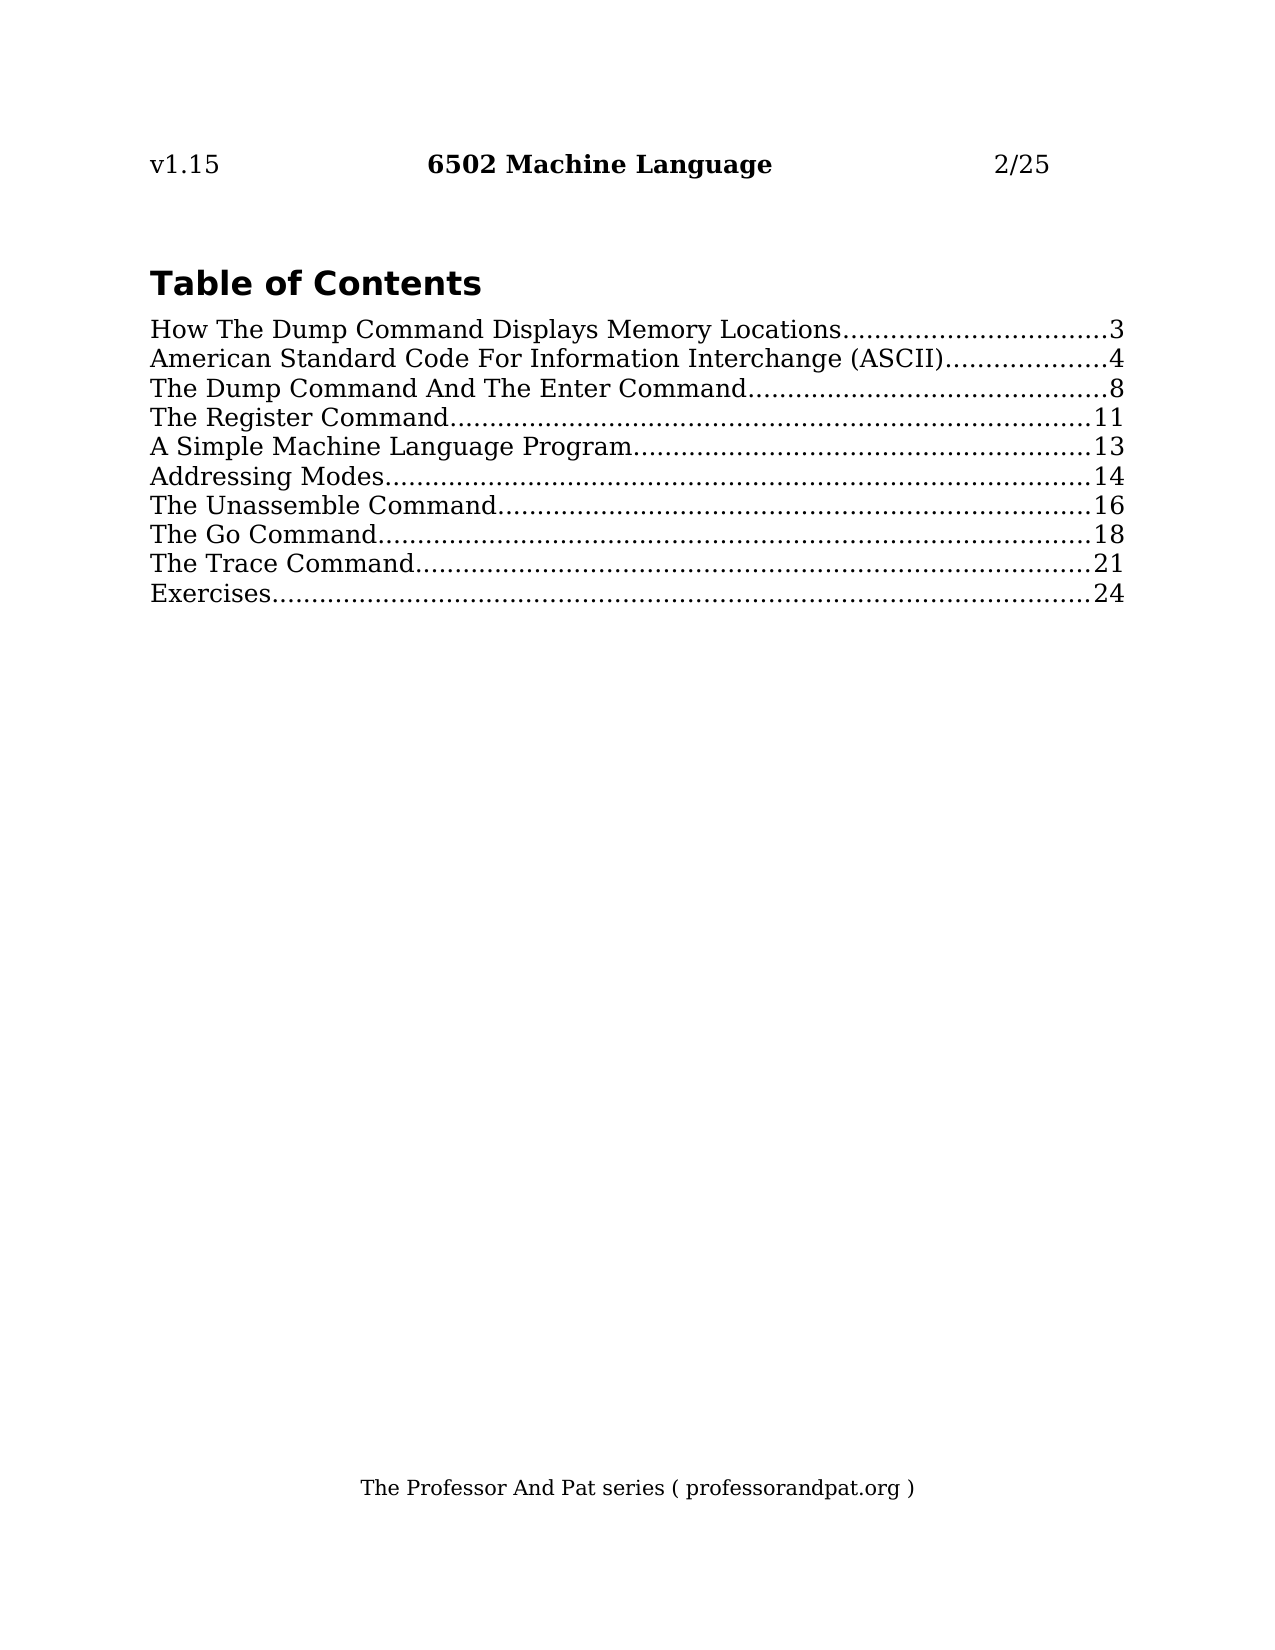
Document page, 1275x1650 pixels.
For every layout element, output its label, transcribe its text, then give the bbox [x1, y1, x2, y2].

text The Register Command 11 [150, 403, 1125, 432]
text A Simple Machine Language Program 13 [150, 432, 1125, 462]
text The Trace Command 21 [150, 549, 1125, 579]
text The Go Command 18 [150, 520, 1125, 549]
text How The Dump Command Displays Memory Locations 3 [150, 315, 1125, 344]
text Addressing Modes 14 [150, 462, 1125, 491]
text American Standard Code For Information Interchange (ASCII) 4 [150, 344, 1125, 374]
text The Unassemble Command 16 [150, 491, 1125, 520]
subtitle Table of Contents [150, 264, 1125, 303]
text The Dump Command And The Enter Command 8 [150, 374, 1125, 403]
text Exercises 24 [150, 579, 1125, 608]
